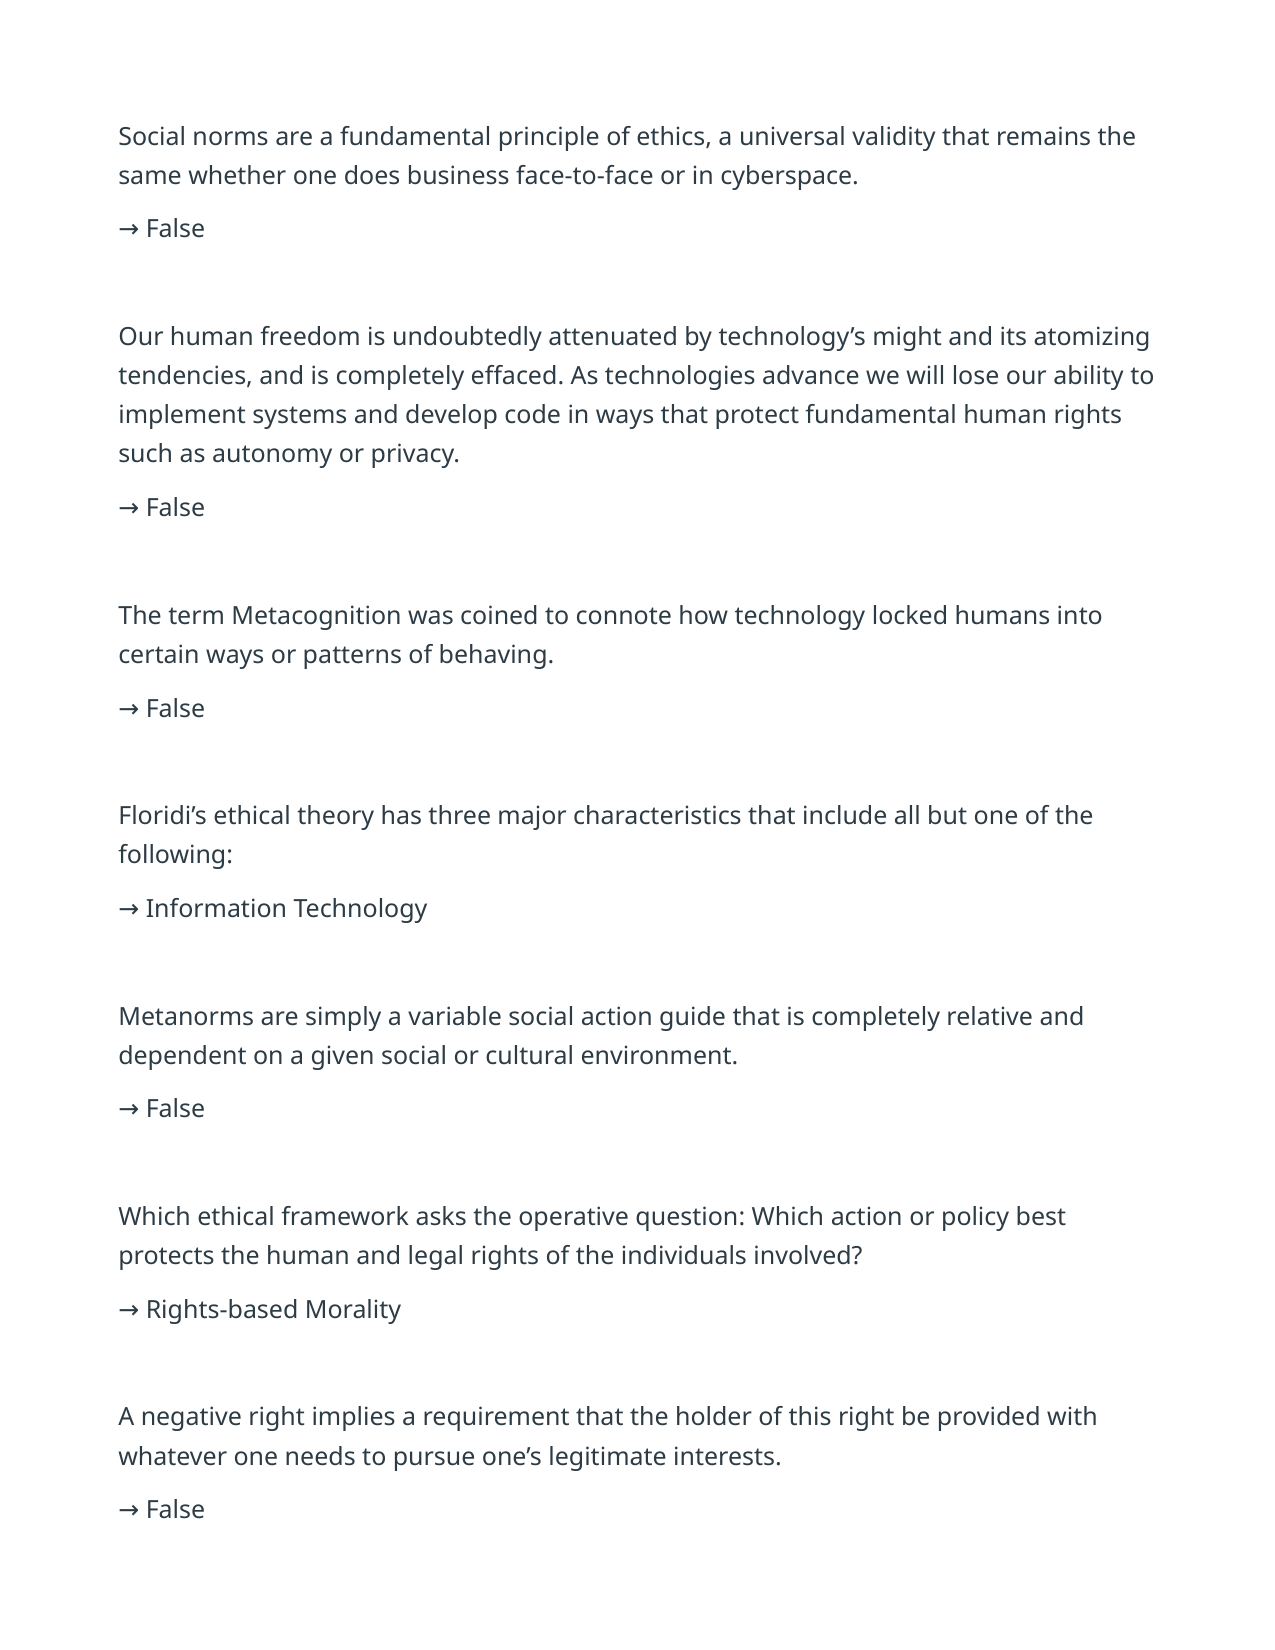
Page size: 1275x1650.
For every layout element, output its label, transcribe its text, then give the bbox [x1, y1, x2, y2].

text Metanorms are simply a variable social action guide that is completely relative and dependent on a given social or cultural environment. [118, 998, 1157, 1071]
text Floridi’s ethical theory has three major characteristics that include all but one of the following: [118, 798, 1157, 871]
text Social norms are a fundamental principle of ethics, a universal validity that remains the same whether one does business face-to-face or in cyberspace. [118, 118, 1157, 191]
text Our human freedom is undoubtedly attenuated by technology’s might and its atomizing tendencies, and is completely effaced. As technologies advance we will lose our ability to implement systems and develop code in ways that protect fundamental human rights such as autonomy or privacy. [118, 318, 1157, 470]
text → False [118, 211, 1157, 245]
text → False [118, 490, 1157, 524]
text The term Metacognition was coined to connote how technology locked humans into certain ways or patterns of behaving. [118, 597, 1157, 671]
text A negative right implies a requirement that the holder of this right be provided with whatever one needs to pursue one’s legitimate interests. [118, 1399, 1157, 1472]
text Which ethical framework asks the operative question: Which action or policy best protects the human and legal rights of the individuals involved? [118, 1198, 1157, 1272]
text → Rights-based Morality [118, 1291, 1157, 1326]
text → False [118, 690, 1157, 724]
text → False [118, 1492, 1157, 1526]
text → False [118, 1091, 1157, 1125]
text → Information Technology [118, 891, 1157, 925]
